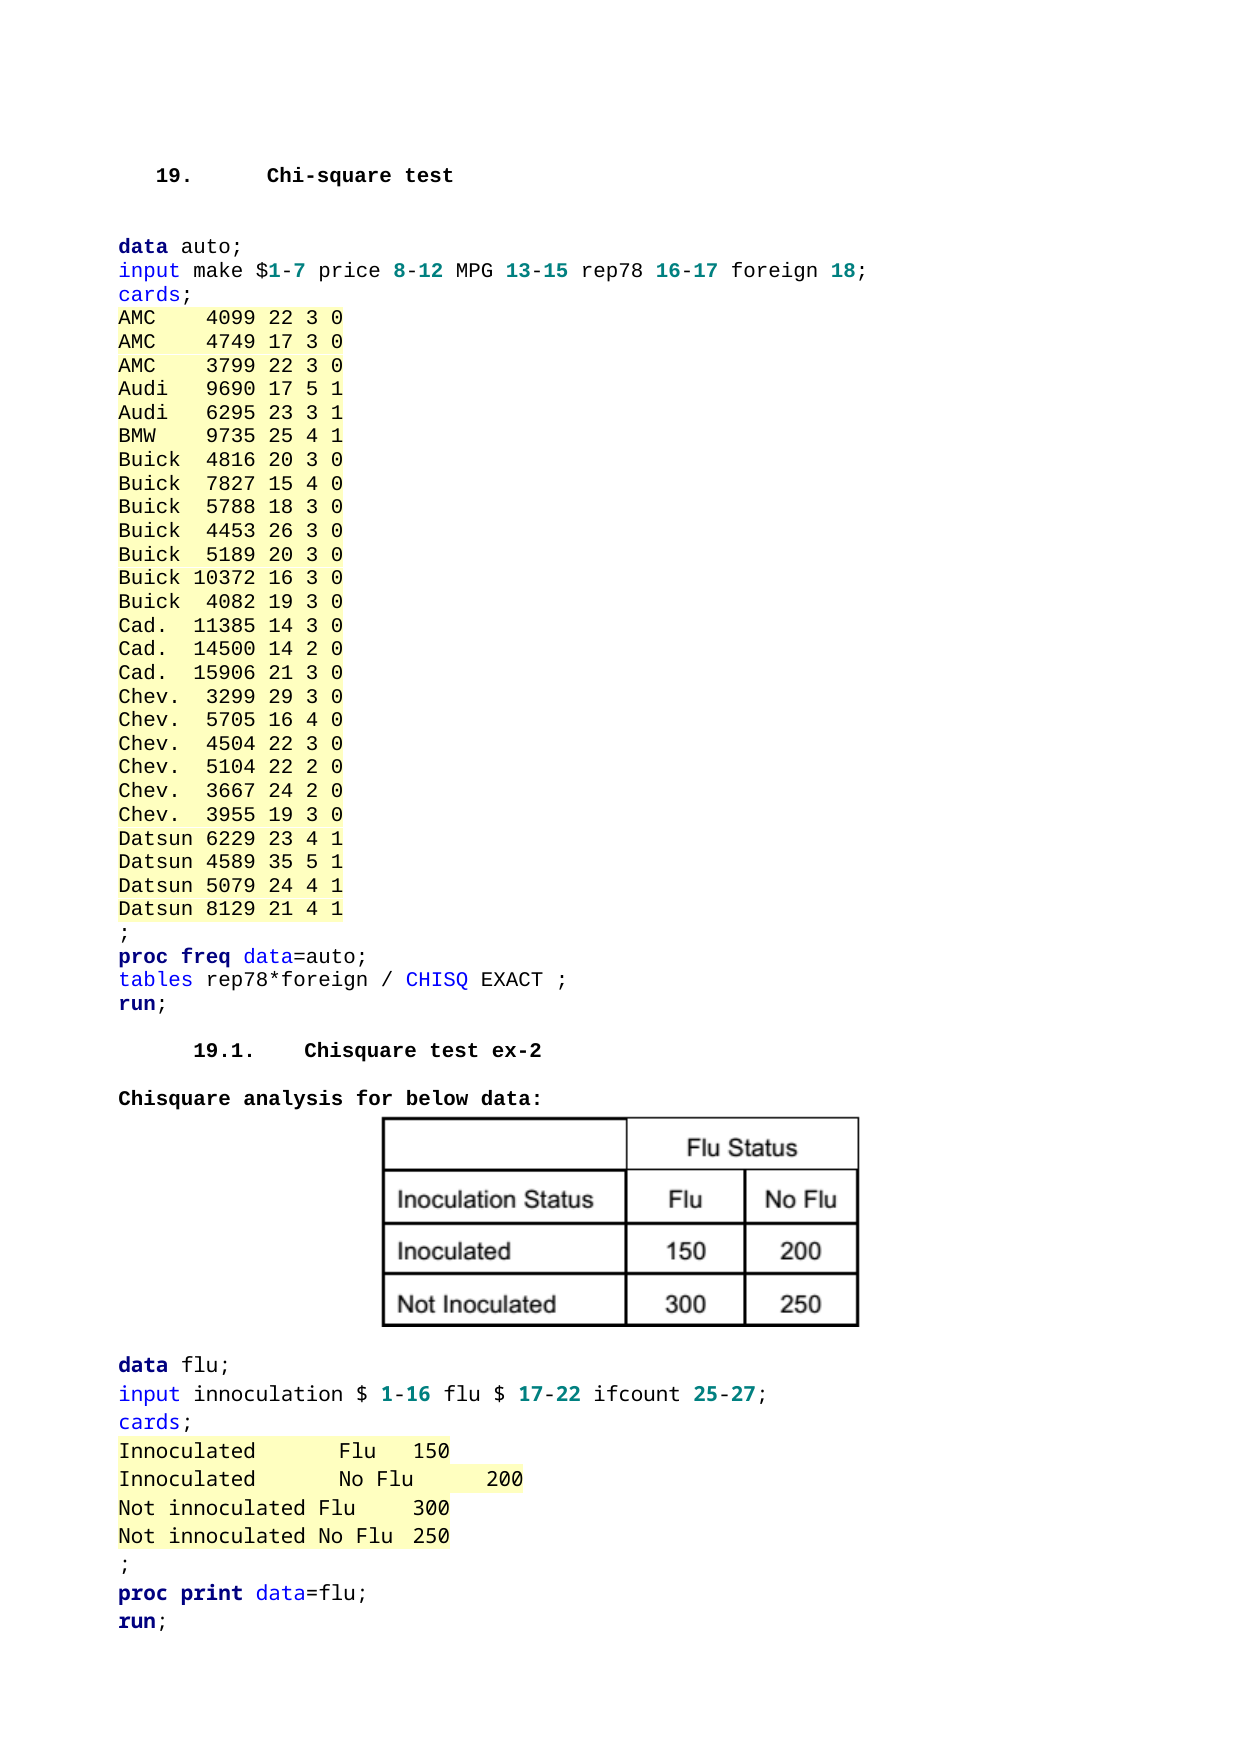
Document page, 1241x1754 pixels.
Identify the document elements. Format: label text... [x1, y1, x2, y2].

text Buick 4453 26 3 0 [118, 520, 1122, 544]
list Chi-square test [156, 165, 1122, 189]
text Cad. 11385 14 3 0 [118, 615, 1122, 638]
text Cad. 14500 14 2 0 [118, 638, 1122, 662]
text Not innoculated No Flu 250 [118, 1521, 1122, 1549]
text cards; [118, 284, 1122, 307]
text Audi 6295 23 3 1 [118, 402, 1122, 426]
text run; [118, 993, 1122, 1017]
text Datsun 4589 35 5 1 [118, 851, 1122, 875]
text data flu; [118, 1351, 1122, 1379]
text Not innoculated Flu 300 [118, 1493, 1122, 1521]
text Chev. 5705 16 4 0 [118, 709, 1122, 733]
text Datsun 5079 24 4 1 [118, 875, 1122, 898]
picture [379, 1111, 861, 1327]
text ; [118, 922, 1122, 946]
text input make $1-7 price 8-12 MPG 13-15 rep78 16-17 foreign 18; [118, 260, 1122, 284]
text tables rep78*foreign / CHISQ EXACT ; [118, 969, 1122, 993]
text Chev. 4504 22 3 0 [118, 733, 1122, 757]
text Datsun 8129 21 4 1 [118, 898, 1122, 922]
list Chisquare test ex-2 [193, 1040, 1122, 1064]
text Chev. 5104 22 2 0 [118, 757, 1122, 780]
text Cad. 15906 21 3 0 [118, 662, 1122, 686]
text Buick 7827 15 4 0 [118, 473, 1122, 496]
text Buick 4082 19 3 0 [118, 591, 1122, 615]
text Chev. 3955 19 3 0 [118, 804, 1122, 827]
text AMC 3799 22 3 0 [118, 354, 1122, 378]
text Buick 4816 20 3 0 [118, 449, 1122, 473]
text cards; [118, 1407, 1122, 1436]
text Buick 5189 20 3 0 [118, 544, 1122, 567]
text Innoculated No Flu 200 [118, 1464, 1122, 1493]
text Chev. 3667 24 2 0 [118, 780, 1122, 804]
text data auto; [118, 236, 1122, 260]
text Innoculated Flu 150 [118, 1436, 1122, 1464]
text BMW 9735 25 4 1 [118, 426, 1122, 449]
text Chisquare analysis for below data: [118, 1088, 1122, 1111]
text Audi 9690 17 5 1 [118, 378, 1122, 402]
text Buick 5788 18 3 0 [118, 496, 1122, 520]
text proc print data=flu; [118, 1578, 1122, 1606]
text AMC 4749 17 3 0 [118, 331, 1122, 354]
text proc freq data=auto; [118, 946, 1122, 969]
text Buick 10372 16 3 0 [118, 567, 1122, 591]
text ; [118, 1549, 1122, 1578]
text run; [118, 1606, 1122, 1635]
text Chev. 3299 29 3 0 [118, 686, 1122, 709]
text AMC 4099 22 3 0 [118, 307, 1122, 331]
text Datsun 6229 23 4 1 [118, 827, 1122, 851]
text input innoculation $ 1-16 flu $ 17-22 ifcount 25-27; [118, 1379, 1122, 1407]
